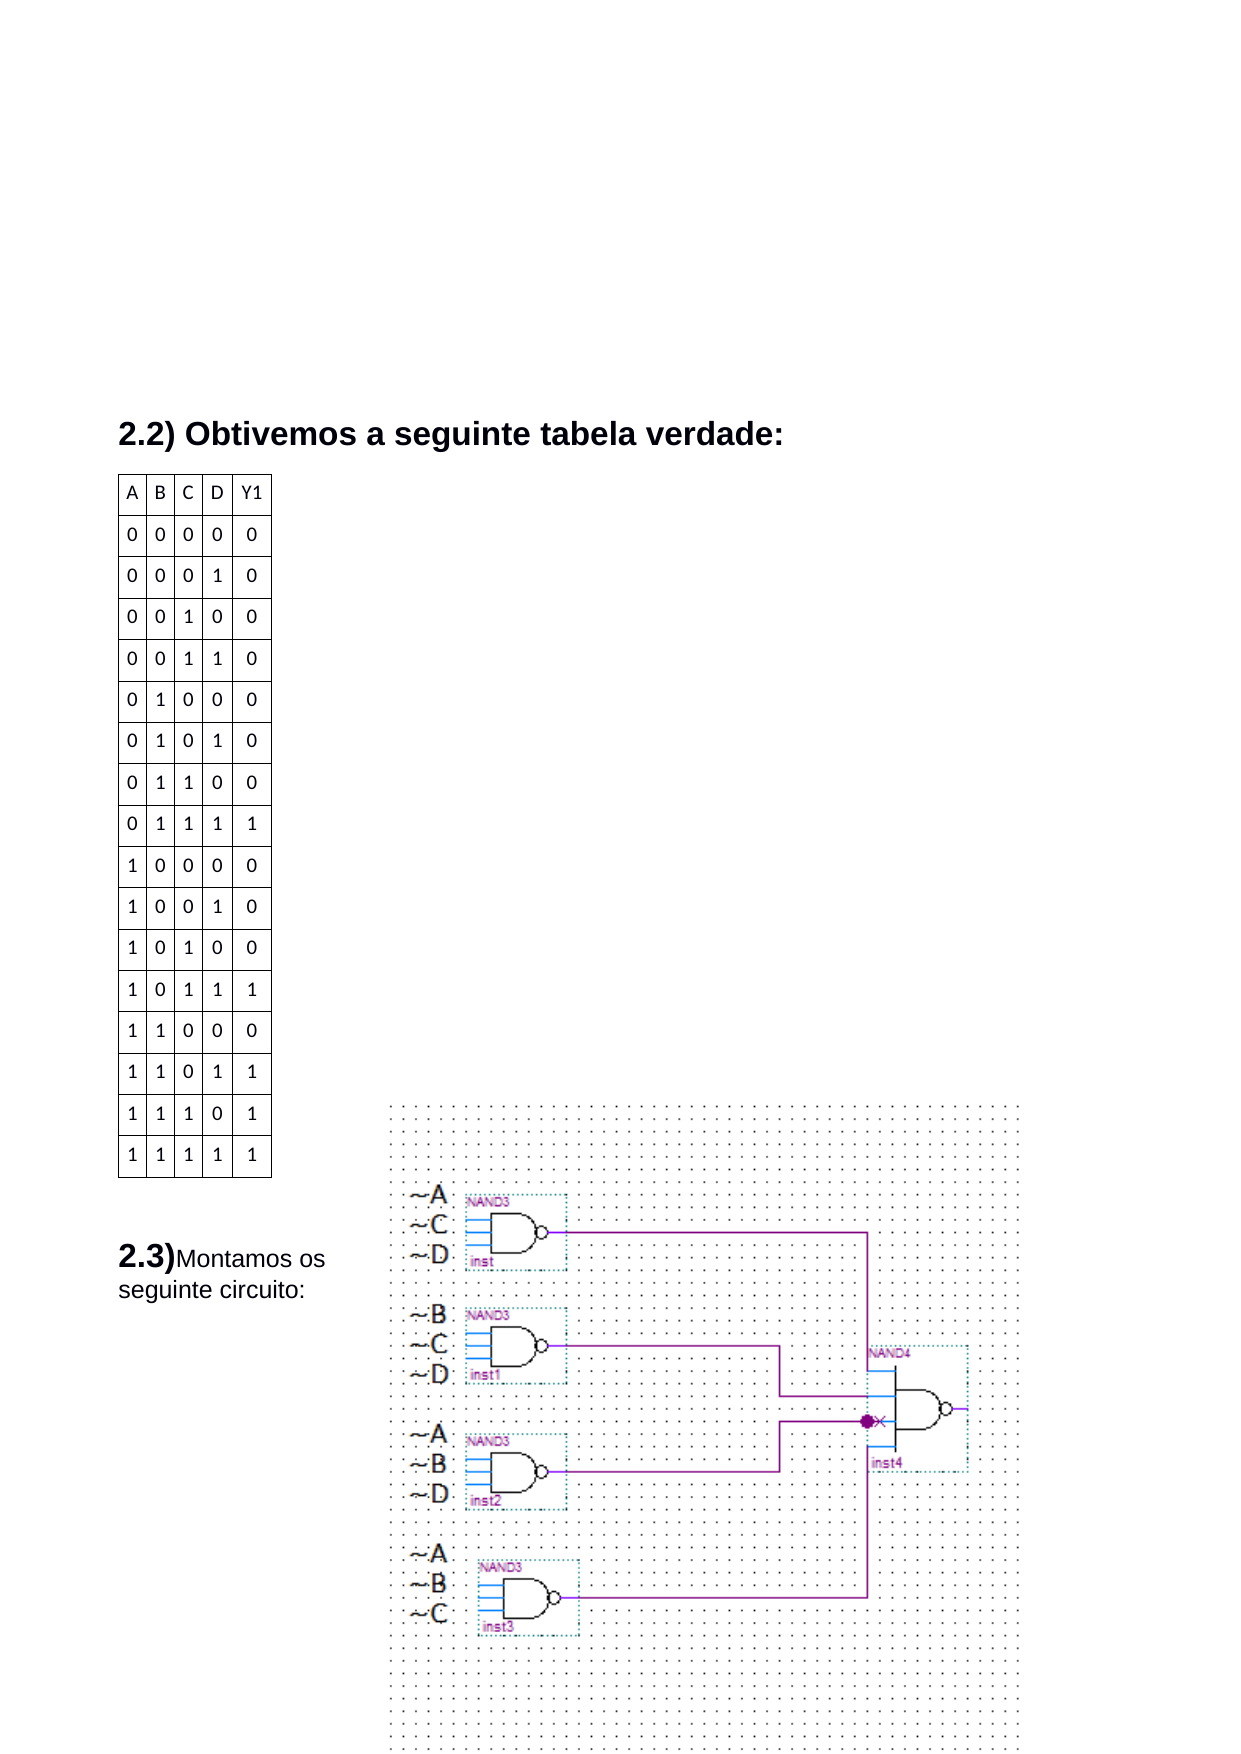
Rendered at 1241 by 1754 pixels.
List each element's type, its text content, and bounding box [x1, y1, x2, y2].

table_cell 1 [233, 1095, 271, 1135]
table_cell 0 [233, 516, 271, 556]
table_cell 1 [147, 1095, 174, 1135]
table_cell 1 [147, 764, 174, 804]
table_cell 0 [233, 930, 271, 970]
table_cell 0 [233, 640, 271, 681]
table_cell 0 [175, 723, 202, 763]
table_cell 0 [203, 1012, 232, 1053]
table_cell 1 [119, 971, 146, 1011]
table_cell 1 [203, 723, 232, 763]
table_cell 1 [233, 1054, 271, 1094]
table_cell 0 [147, 557, 174, 598]
table_cell 00 [203, 1095, 232, 1135]
text 2.3)Montamos os seguinte circuito: [118, 1236, 381, 1303]
table_cell 1 [203, 557, 232, 598]
table_cell 1 [119, 1012, 146, 1053]
table_cell 0 [233, 1012, 271, 1053]
table_cell 1 [175, 640, 202, 681]
table_cell 0 [233, 723, 271, 763]
table_cell 0 [147, 888, 174, 929]
table_cell 0 [175, 682, 202, 722]
table_cell 0 [147, 516, 174, 556]
table_cell 0 [119, 682, 146, 722]
table_cell 0 [119, 516, 146, 556]
table_cell 0 [203, 599, 232, 639]
table_cell 1 [233, 806, 271, 846]
table_cell 1 [175, 599, 202, 639]
table_cell 0 [175, 1012, 202, 1053]
table_header Y1 [233, 475, 271, 515]
table_cell 0 [203, 847, 232, 887]
table_cell 1 [233, 971, 271, 1011]
table_cell 1 [147, 1012, 174, 1053]
text 2.2) Obtivemos a seguinte tabela verdade: [118, 414, 1122, 453]
table_cell 1 [203, 640, 232, 681]
table_cell 1 [203, 1054, 232, 1094]
table_cell 0 [119, 806, 146, 846]
table_cell 0 [147, 847, 174, 887]
table_cell 0 [175, 1054, 202, 1094]
table_cell 0 [233, 764, 271, 804]
table_cell 0 [147, 971, 174, 1011]
table_cell 1 [203, 806, 232, 846]
table_cell 1 [119, 888, 146, 929]
table_cell 1 [147, 723, 174, 763]
table_cell 0 [233, 557, 271, 598]
table_cell 0 [147, 930, 174, 970]
table_cell 1 [175, 971, 202, 1011]
text [1021, 1236, 1122, 1303]
table_cell 1 [119, 1054, 146, 1094]
table_cell 1 [119, 847, 146, 887]
table_cell 1 [147, 806, 174, 846]
table_cell 0 [147, 640, 174, 681]
table_cell 0 [203, 682, 232, 722]
table_cell 0 [175, 516, 202, 556]
table_cell 1 [203, 971, 232, 1011]
table_header A [119, 475, 146, 515]
table_cell 1 [175, 1136, 202, 1177]
table_header C [175, 475, 202, 515]
table_cell 0 [233, 599, 271, 639]
table_cell 1 [119, 1136, 146, 1177]
table_cell 1 [147, 1136, 174, 1177]
table_cell 0 [203, 930, 232, 970]
table_cell 0 [119, 557, 146, 598]
table_cell 0 [119, 640, 146, 681]
table_cell 0 [175, 847, 202, 887]
table_cell 1 [147, 682, 174, 722]
table_cell 0 [147, 599, 174, 639]
table_cell 1 [175, 806, 202, 846]
table_cell 1 [203, 888, 232, 929]
table_cell 0 [233, 847, 271, 887]
table_cell 0 [119, 723, 146, 763]
table_cell 1 [233, 1136, 271, 1177]
table_cell 1 [175, 764, 202, 804]
table_cell 1 [175, 1095, 202, 1135]
table_cell 1 [203, 1136, 232, 1177]
table_cell 1 [119, 1095, 146, 1135]
table_cell 0 [119, 764, 146, 804]
table_cell 0 [203, 764, 232, 804]
table_cell 0 [175, 888, 202, 929]
table_header B [147, 475, 174, 515]
table_cell 0 [233, 888, 271, 929]
table_cell 0 [175, 557, 202, 598]
table_cell 1 [175, 930, 202, 970]
table_cell 1 [119, 930, 146, 970]
table_header D [203, 475, 232, 515]
table_cell 0 [233, 682, 271, 722]
table_cell 0 [203, 516, 232, 556]
table_cell 0 [119, 599, 146, 639]
table_cell 1 [147, 1054, 174, 1094]
